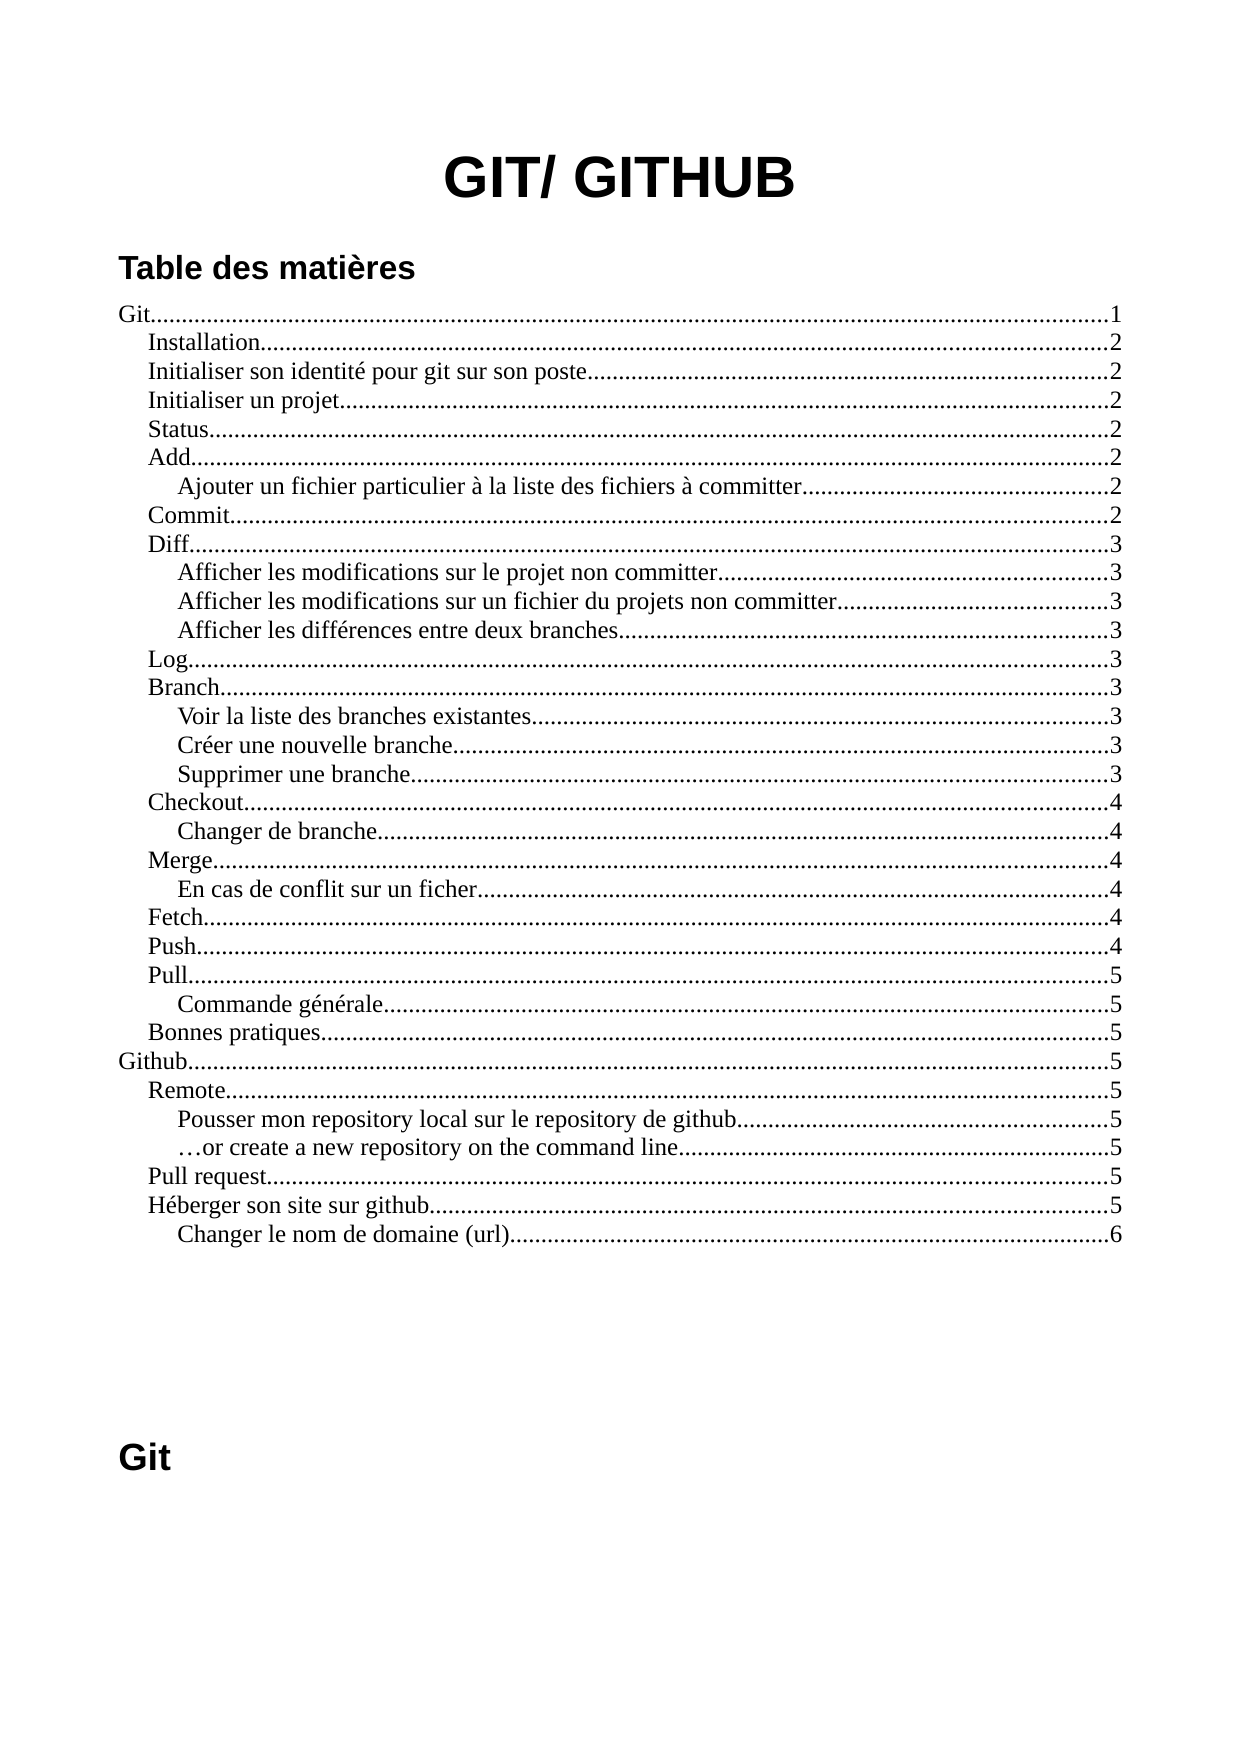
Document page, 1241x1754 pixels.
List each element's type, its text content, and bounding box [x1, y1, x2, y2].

text Branch 3 [148, 672, 1122, 701]
text Voir la liste des branches existantes 3 [177, 701, 1122, 730]
text Add 2 [148, 442, 1122, 471]
text Fetch 4 [148, 902, 1122, 931]
text Ajouter un fichier particulier à la liste des fichiers à committer 2 [177, 471, 1122, 500]
text Pull request 5 [148, 1161, 1122, 1190]
text Github 5 [118, 1046, 1122, 1075]
text Diff 3 [148, 529, 1122, 557]
text Commande générale 5 [177, 989, 1122, 1017]
text Checkout 4 [148, 787, 1122, 816]
text Installation 2 [148, 327, 1122, 356]
text Créer une nouvelle branche 3 [177, 730, 1122, 759]
text Git 1 [118, 299, 1122, 327]
title GIT/ GITHUB [118, 143, 1122, 210]
text Remote 5 [148, 1075, 1122, 1104]
text Merge 4 [148, 845, 1122, 874]
text En cas de conflit sur un ficher 4 [177, 874, 1122, 902]
text Initialiser un projet 2 [148, 385, 1122, 414]
text Initialiser son identité pour git sur son poste 2 [148, 356, 1122, 385]
text Commit 2 [148, 500, 1122, 529]
text Log 3 [148, 644, 1122, 672]
text Push 4 [148, 931, 1122, 960]
text Afficher les différences entre deux branches 3 [177, 615, 1122, 644]
text Bonnes pratiques 5 [148, 1017, 1122, 1046]
text Status 2 [148, 414, 1122, 442]
text Afficher les modifications sur le projet non committer 3 [177, 557, 1122, 586]
text Afficher les modifications sur un fichier du projets non committer 3 [177, 586, 1122, 615]
text Changer le nom de domaine (url) 6 [177, 1219, 1122, 1247]
text …or create a new repository on the command line 5 [177, 1132, 1122, 1161]
text Héberger son site sur github 5 [148, 1190, 1122, 1219]
text Supprimer une branche 3 [177, 759, 1122, 787]
text Pull 5 [148, 960, 1122, 989]
text Changer de branche 4 [177, 816, 1122, 845]
text Pousser mon repository local sur le repository de github 5 [177, 1104, 1122, 1132]
subtitle Table des matières [118, 248, 1122, 286]
subtitle Git [118, 1435, 1122, 1478]
